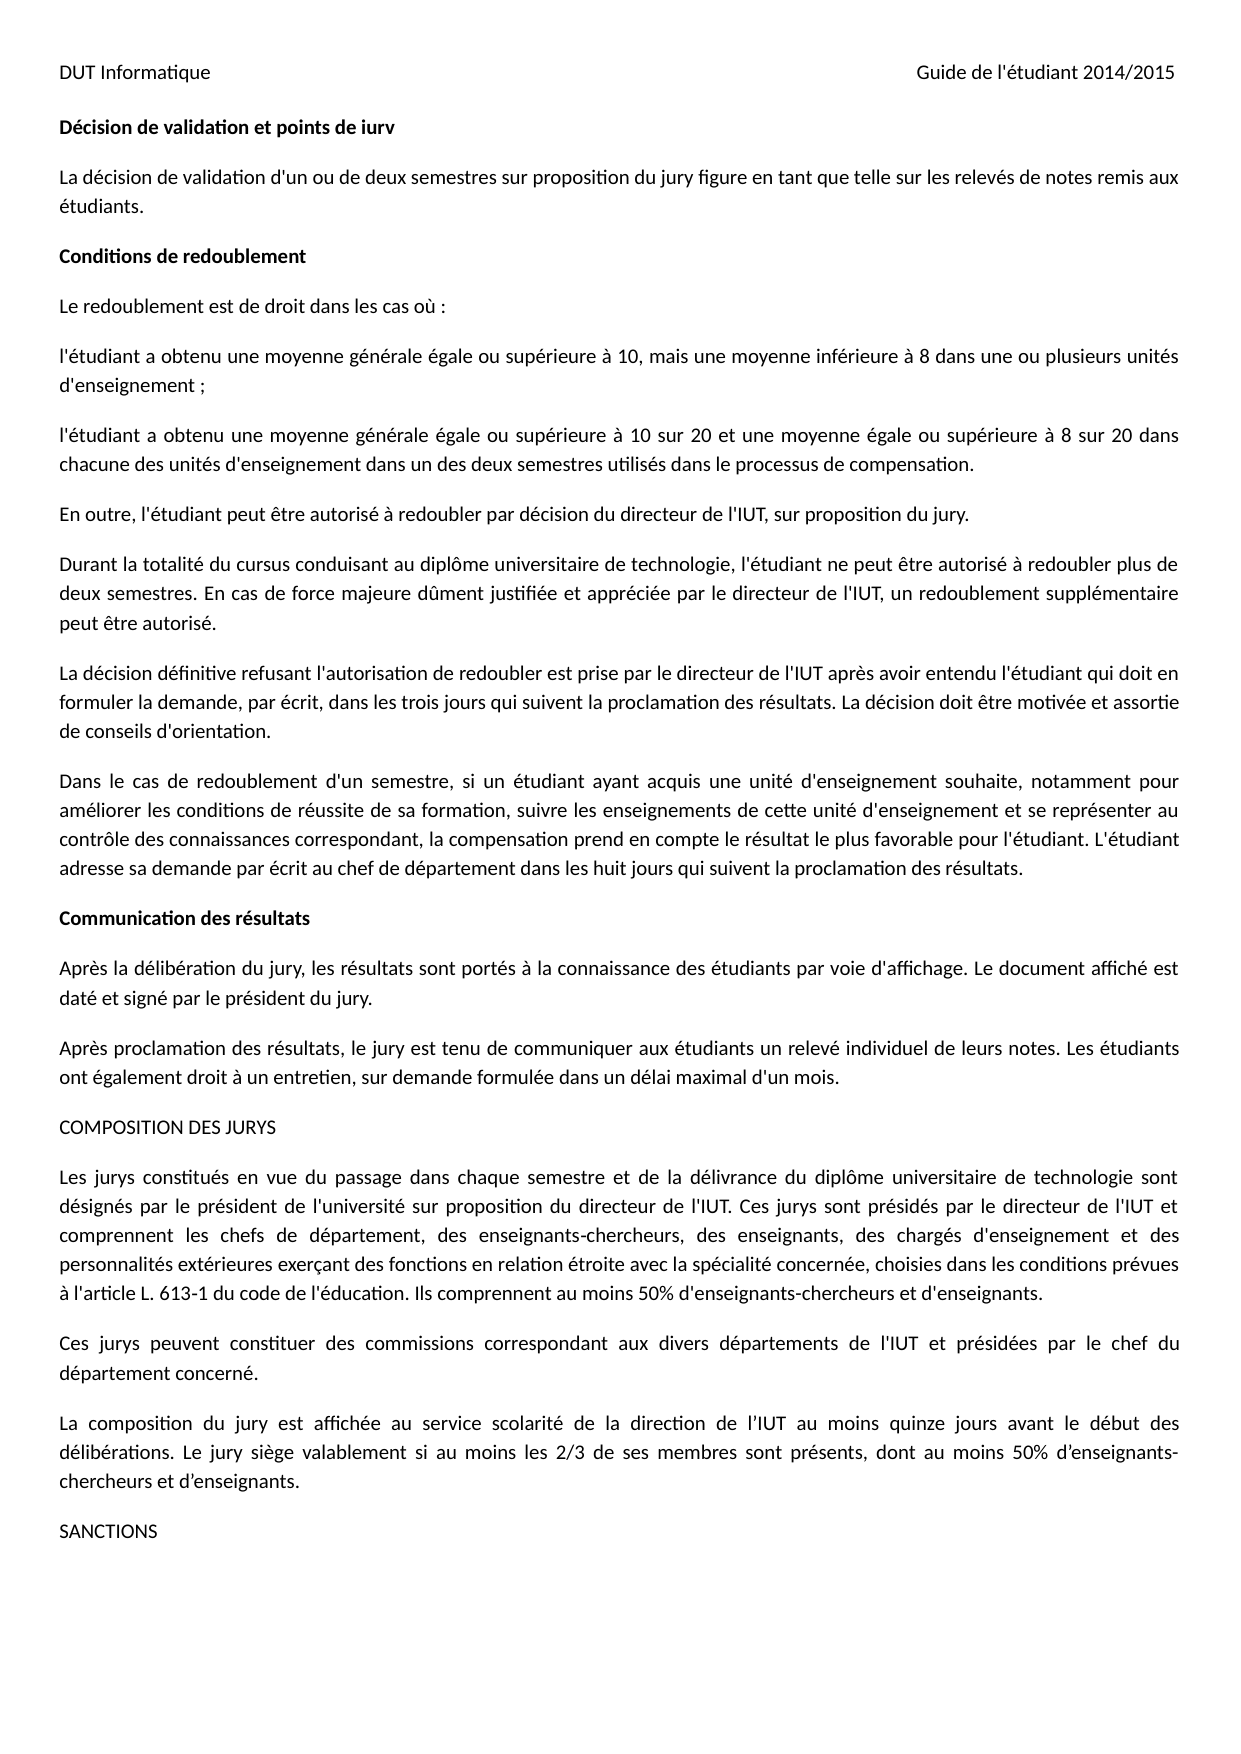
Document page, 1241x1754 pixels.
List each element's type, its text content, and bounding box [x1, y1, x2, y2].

text Durant la totalité du cursus conduisant au diplôme universitaire de technologie, l'étudiant ne peut être autorisé à redoubler plus de deux semestres. En cas de force majeure dûment justifiée et appréciée par le directeur de l'IUT, un redoublement supplémentaire peut être autorisé. [59, 551, 1181, 635]
text l'étudiant a obtenu une moyenne générale égale ou supérieure à 10 sur 20 et une moyenne égale ou supérieure à 8 sur 20 dans chacune des unités d'enseignement dans un des deux semestres utilisés dans le processus de compensation. [59, 422, 1181, 477]
text La composition du jury est affichée au service scolarité de la direction de l’IUT au moins quinze jours avant le début des délibérations. Le jury siège valablement si au moins les 2/3 de ses membres sont présents, dont au moins 50% d’enseignants-chercheurs et d’enseignants. [59, 1410, 1181, 1493]
text Décision de validation et points de iurv [59, 114, 1181, 139]
text Après proclamation des résultats, le jury est tenu de communiquer aux étudiants un relevé individuel de leurs notes. Les étudiants ont également droit à un entretien, sur demande formulée dans un délai maximal d'un mois. [59, 1035, 1181, 1089]
text Conditions de redoublement [59, 243, 1181, 268]
text La décision de validation d'un ou de deux semestres sur proposition du jury figure en tant que telle sur les relevés de notes remis aux étudiants. [59, 164, 1181, 218]
text Communication des résultats [59, 906, 1181, 931]
text Après la délibération du jury, les résultats sont portés à la connaissance des étudiants par voie d'affichage. Le document affiché est daté et signé par le président du jury. [59, 956, 1181, 1010]
text En outre, l'étudiant peut être autorisé à redoubler par décision du directeur de l'IUT, sur proposition du jury. [59, 501, 1181, 527]
text La décision définitive refusant l'autorisation de redoubler est prise par le directeur de l'IUT après avoir entendu l'étudiant qui doit en formuler la demande, par écrit, dans les trois jours qui suivent la proclamation des résultats. La décision doit être motivée et assortie de conseils d'orientation. [59, 660, 1181, 743]
text Dans le cas de redoublement d'un semestre, si un étudiant ayant acquis une unité d'enseignement souhaite, notamment pour améliorer les conditions de réussite de sa formation, suivre les enseignements de cette unité d'enseignement et se représenter au contrôle des connaissances correspondant, la compensation prend en compte le résultat le plus favorable pour l'étudiant. L'étudiant adresse sa demande par écrit au chef de département dans les huit jours qui suivent la proclamation des résultats. [59, 768, 1181, 881]
text COMPOSITION DES JURYS [59, 1114, 1181, 1139]
text Le redoublement est de droit dans les cas où : [59, 293, 1181, 318]
text Ces jurys peuvent constituer des commissions correspondant aux divers départements de l'IUT et présidées par le chef du département concerné. [59, 1331, 1181, 1385]
text l'étudiant a obtenu une moyenne générale égale ou supérieure à 10, mais une moyenne inférieure à 8 dans une ou plusieurs unités d'enseignement ; [59, 343, 1181, 398]
text SANCTIONS [59, 1518, 1181, 1543]
text Les jurys constitués en vue du passage dans chaque semestre et de la délivrance du diplôme universitaire de technologie sont désignés par le président de l'université sur proposition du directeur de l'IUT. Ces jurys sont présidés par le directeur de l'IUT et comprennent les chefs de département, des enseignants‐chercheurs, des enseignants, des chargés d'enseignement et des personnalités extérieures exerçant des fonctions en relation étroite avec la spécialité concernée, choisies dans les conditions prévues à l'article L. 613‐1 du code de l'éducation. Ils comprennent au moins 50% d'enseignants-chercheurs et d'enseignants. [59, 1164, 1181, 1306]
